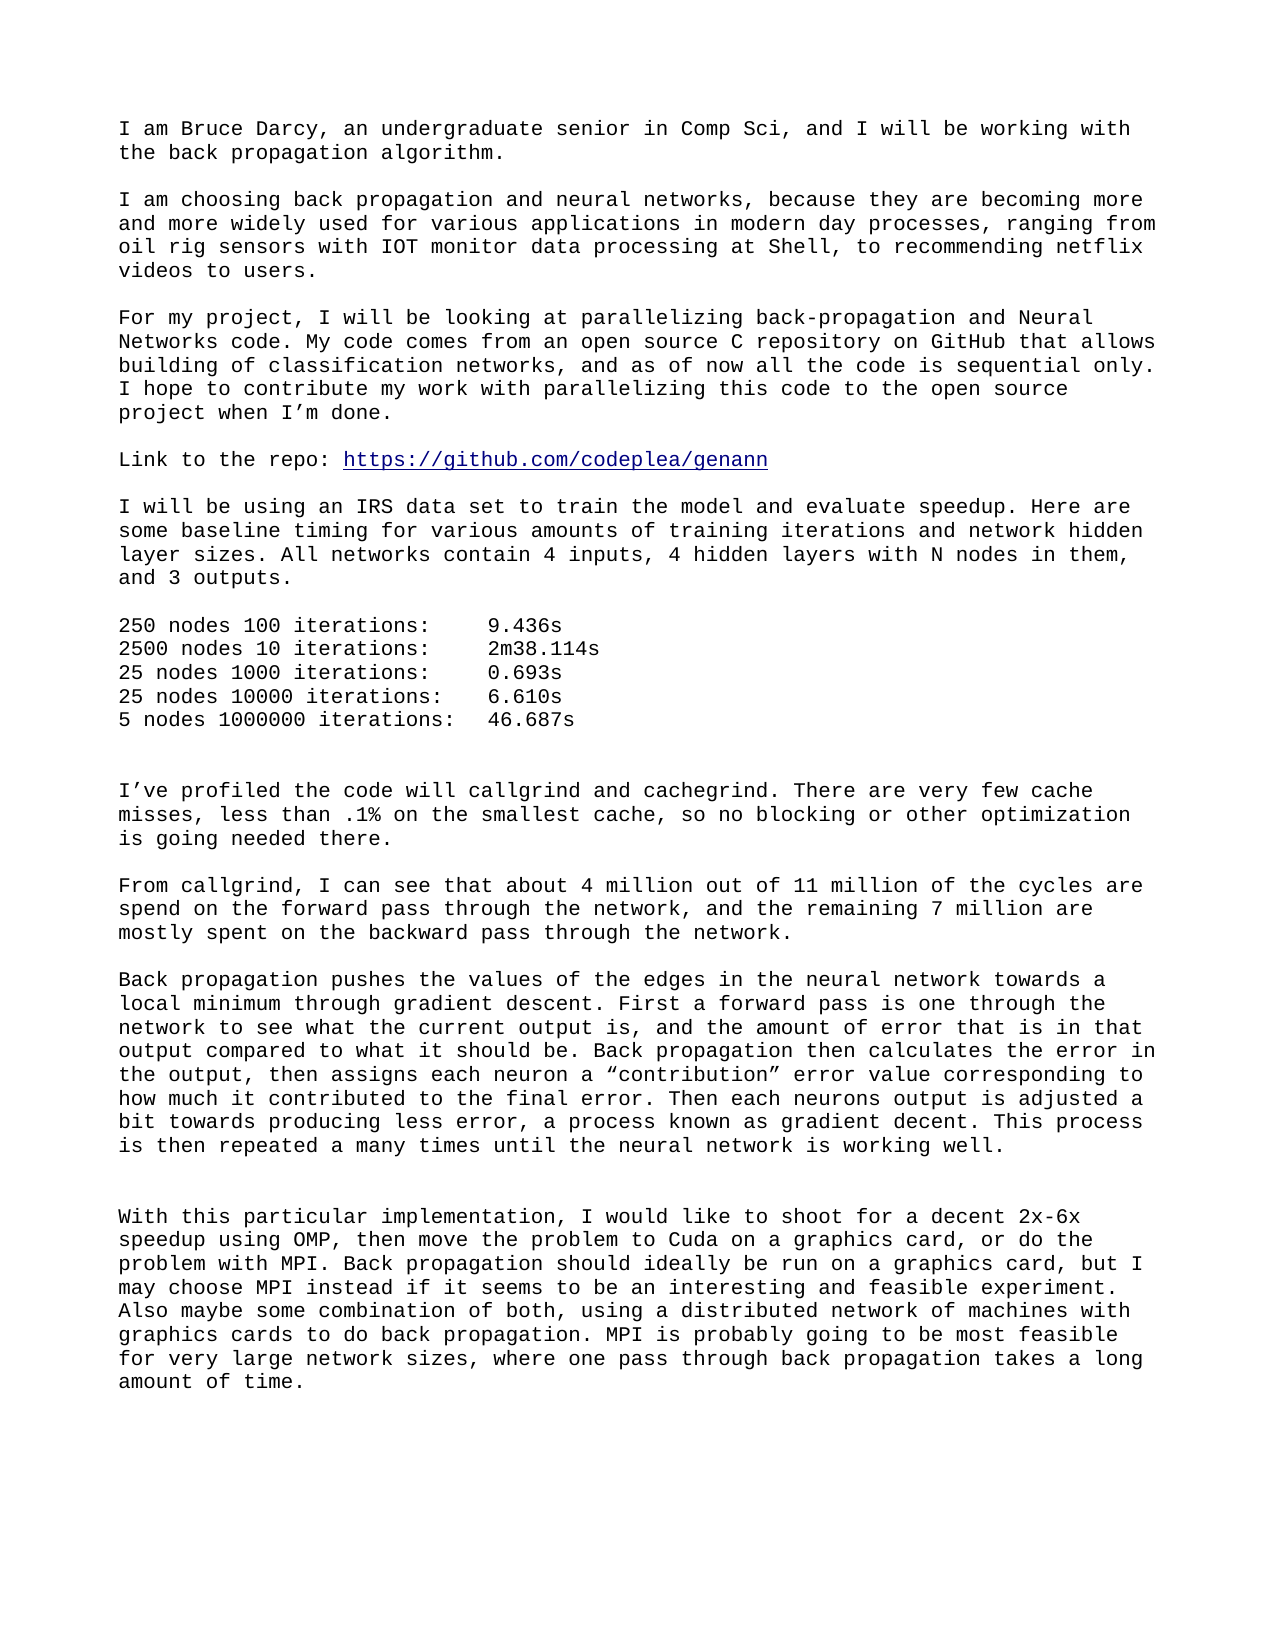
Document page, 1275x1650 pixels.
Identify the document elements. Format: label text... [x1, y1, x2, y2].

text 25 nodes 10000 iterations: 6.610s [118, 686, 1157, 709]
text For my project, I will be looking at parallelizing back-propagation and Neural Networks code. My code comes from an open source C repository on GitHub that allows building of classification networks, and as of now all the code is sequential only. I hope to contribute my work with parallelizing this code to the open source project when I’m done. [118, 307, 1157, 426]
text 250 nodes 100 iterations: 9.436s [118, 615, 1157, 638]
text I’ve profiled the code will callgrind and cachegrind. There are very few cache misses, less than .1% on the smallest cache, so no blocking or other optimization is going needed there. [118, 780, 1157, 851]
text With this particular implementation, I would like to shoot for a decent 2x-6x speedup using OMP, then move the problem to Cuda on a graphics card, or do the problem with MPI. Back propagation should ideally be run on a graphics card, but I may choose MPI instead if it seems to be an interesting and feasible experiment. Also maybe some combination of both, using a distributed network of machines with graphics cards to do back propagation. MPI is probably going to be most feasible for very large network sizes, where one pass through back propagation takes a long amount of time. [118, 1206, 1157, 1395]
text From callgrind, I can see that about 4 million out of 11 million of the cycles are spend on the forward pass through the network, and the remaining 7 million are mostly spent on the backward pass through the network. [118, 875, 1157, 946]
text Back propagation pushes the values of the edges in the neural network towards a local minimum through gradient descent. First a forward pass is one through the network to see what the current output is, and the amount of error that is in that output compared to what it should be. Back propagation then calculates the error in the output, then assigns each neuron a “contribution” error value corresponding to how much it contributed to the final error. Then each neurons output is adjusted a bit towards producing less error, a process known as gradient decent. This process is then repeated a many times until the neural network is working well. [118, 969, 1157, 1158]
text I will be using an IRS data set to train the model and evaluate speedup. Here are some baseline timing for various amounts of training iterations and network hidden layer sizes. All networks contain 4 inputs, 4 hidden layers with N nodes in them, and 3 outputs. [118, 496, 1157, 591]
text I am choosing back propagation and neural networks, because they are becoming more and more widely used for various applications in modern day processes, ranging from oil rig sensors with IOT monitor data processing at Shell, to recommending netflix videos to users. [118, 189, 1157, 284]
text 2500 nodes 10 iterations: 2m38.114s [118, 638, 1157, 662]
text 25 nodes 1000 iterations: 0.693s [118, 662, 1157, 686]
text I am Bruce Darcy, an undergraduate senior in Comp Sci, and I will be working with the back propagation algorithm. [118, 118, 1157, 165]
text 5 nodes 1000000 iterations: 46.687s [118, 709, 1157, 733]
text Link to the repo: https://github.com/codeplea/genann [118, 449, 1157, 473]
